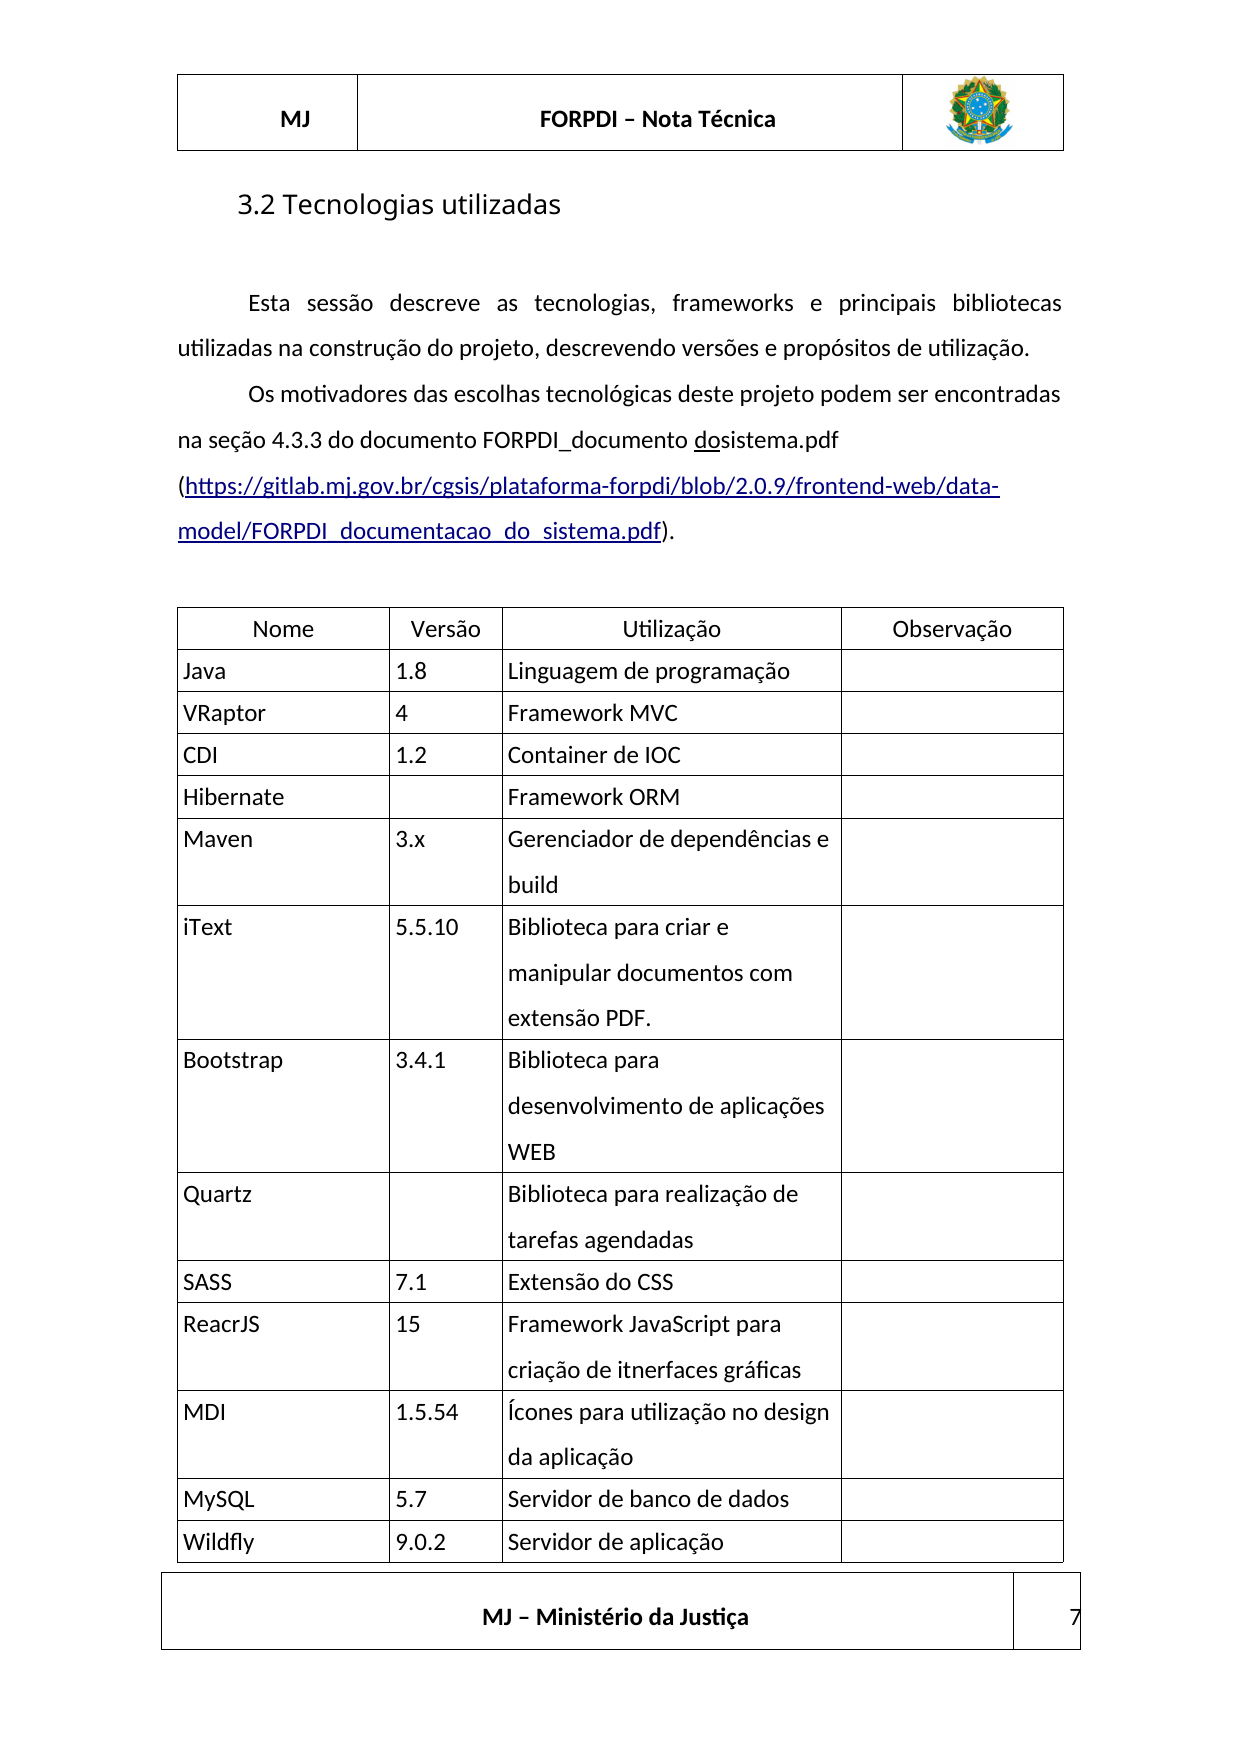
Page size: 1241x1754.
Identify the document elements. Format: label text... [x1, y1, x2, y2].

table_cell [842, 776, 1063, 817]
table_cell Maven [178, 819, 389, 905]
table_cell Gerenciador de dependências e build [503, 819, 841, 905]
table_cell 1.2 [390, 734, 502, 775]
table_cell SASS [178, 1261, 389, 1302]
subtitle 3.2 Tecnologias utilizadas [561, 186, 1063, 223]
table_cell iText [178, 906, 389, 1039]
table_cell Servidor de banco de dados [503, 1479, 841, 1520]
table_cell [842, 906, 1063, 1039]
subtitle 3.2 Tecnologias utilizadas [177, 186, 237, 223]
table_cell Framework ORM [503, 776, 841, 817]
table_cell MDI [178, 1391, 389, 1478]
table_cell Ícones para utilização no design da aplicação [503, 1391, 841, 1478]
table_cell [842, 1040, 1063, 1172]
picture [944, 75, 1020, 149]
table_cell Quartz [178, 1173, 389, 1260]
table_cell [390, 776, 502, 817]
text Esta sessão descreve as tecnologias, frameworks e principais bibliotecas utilizadas na construção do projeto, descrevendo versões e propósitos de utilização. [177, 287, 1063, 363]
table_cell Wildfly [178, 1521, 389, 1562]
table_cell VRaptor [178, 692, 389, 733]
table_cell 4 [390, 692, 502, 733]
table_cell [842, 1479, 1063, 1520]
table_header Nome [178, 608, 389, 649]
table_cell Biblioteca para desenvolvimento de aplicações WEB [503, 1040, 841, 1172]
table_cell 3.4.1 [390, 1040, 502, 1172]
table_cell MySQL [178, 1479, 389, 1520]
table_cell Biblioteca para realização de tarefas agendadas [503, 1173, 841, 1260]
table_cell [842, 1303, 1063, 1390]
table_cell 1.5.54 [390, 1391, 502, 1478]
table_cell Hibernate [178, 776, 389, 817]
table_cell 7.1 [390, 1261, 502, 1302]
table_cell Java [178, 650, 389, 691]
table_cell [842, 1173, 1063, 1260]
table_cell 5.5.10 [390, 906, 502, 1039]
table_cell Framework JavaScript para criação de itnerfaces gráficas [503, 1303, 841, 1390]
table_cell [842, 1521, 1063, 1562]
table_header Versão [390, 608, 502, 649]
table_cell Framework MVC [503, 692, 841, 733]
table_cell Servidor de aplicação [503, 1521, 841, 1562]
table_cell [842, 734, 1063, 775]
table_cell Biblioteca para criar e manipular documentos com extensão PDF. [503, 906, 841, 1039]
table_cell Extensão do CSS [503, 1261, 841, 1302]
table_cell [842, 819, 1063, 905]
table_cell Bootstrap [178, 1040, 389, 1172]
table_cell Linguagem de programação [503, 650, 841, 691]
table_cell 5.7 [390, 1479, 502, 1520]
text Os motivadores das escolhas tecnológicas deste projeto podem ser encontradas na seção 4.3.3 do documento FORPDI_documento dosistema.pdf (https://gitlab.mj.gov.br/cgsis/plataforma-forpdi/blob/2.0.9/frontend-web/data-model/FORPDI_documentacao_do_sistema.pdf). [177, 378, 1063, 546]
table_cell Container de IOC [503, 734, 841, 775]
table_cell [842, 692, 1063, 733]
table_cell [842, 1391, 1063, 1478]
table_header Utilização [503, 608, 841, 649]
table_cell 9.0.2 [390, 1521, 502, 1562]
table_cell [390, 1173, 502, 1260]
table_cell [842, 650, 1063, 691]
table_cell 3.x [390, 819, 502, 905]
table_cell [842, 1261, 1063, 1302]
table_cell 1.8 [390, 650, 502, 691]
table_cell ReacrJS [178, 1303, 389, 1390]
table_cell CDI [178, 734, 389, 775]
table_cell 15 [390, 1303, 502, 1390]
table_header Observação [842, 608, 1063, 649]
